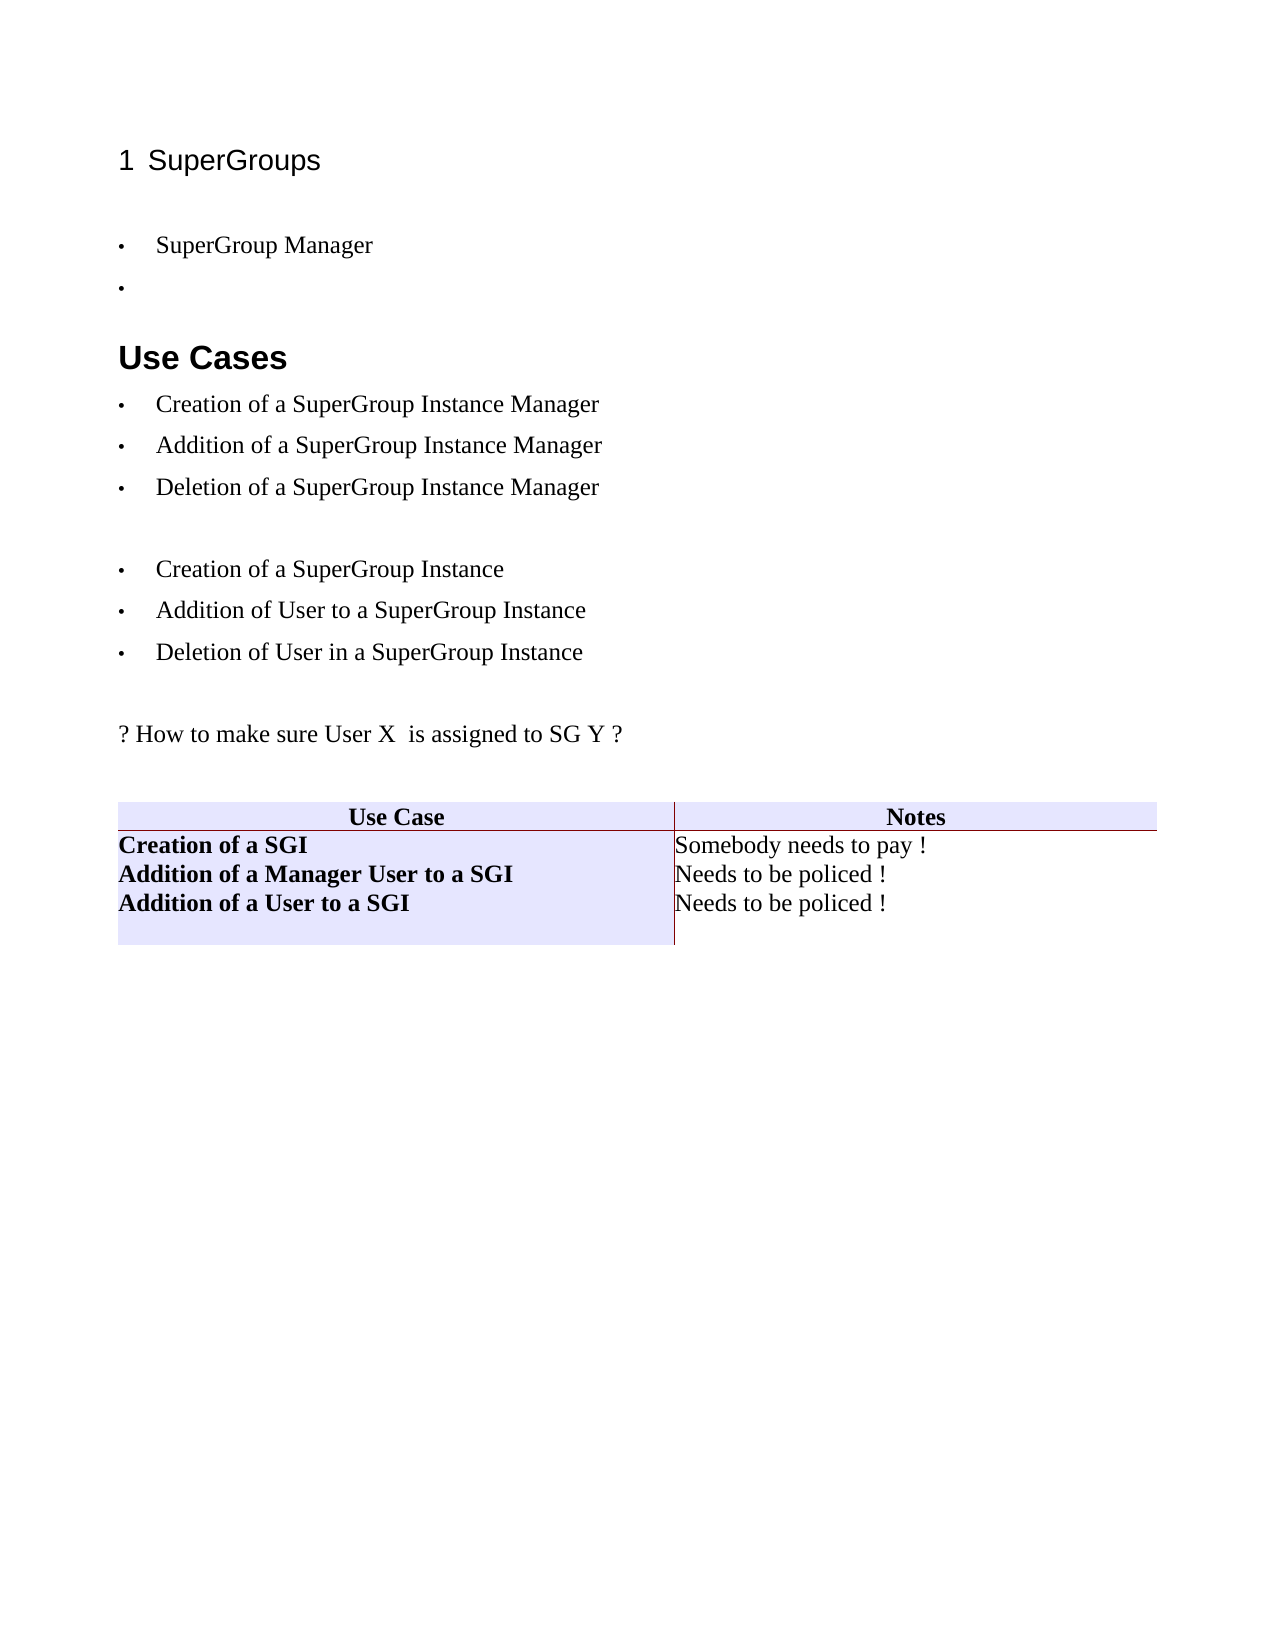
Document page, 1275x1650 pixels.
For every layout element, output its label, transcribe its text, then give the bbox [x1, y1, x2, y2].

table_cell Addition of a Manager User to a SGI [118, 859, 674, 888]
table_cell Needs to be policed ! [675, 888, 1157, 917]
list Creation of a SuperGroup Instance Manager [118, 389, 1157, 418]
list Deletion of User in a SuperGroup Instance [118, 637, 1157, 665]
table_cell Needs to be policed ! [675, 859, 1157, 888]
subtitle Use Cases [118, 338, 1157, 377]
table_cell [118, 917, 674, 945]
table_cell [675, 917, 1157, 945]
table_cell Somebody needs to pay ! [675, 831, 1157, 859]
list Addition of User to a SuperGroup Instance [118, 595, 1157, 624]
list Creation of a SuperGroup Instance [118, 554, 1157, 583]
list Deletion of a SuperGroup Instance Manager [118, 472, 1157, 500]
table_cell Creation of a SGI [118, 831, 674, 859]
subtitle SuperGroups [118, 143, 1157, 177]
text ? How to make sure User X is assigned to SG Y ? [118, 719, 1157, 748]
table_cell Addition of a User to a SGI [118, 888, 674, 917]
table_header Use Case [118, 802, 674, 830]
list Addition of a SuperGroup Instance Manager [118, 430, 1157, 459]
table_header Notes [675, 802, 1157, 830]
list SuperGroup Manager [118, 230, 1157, 259]
